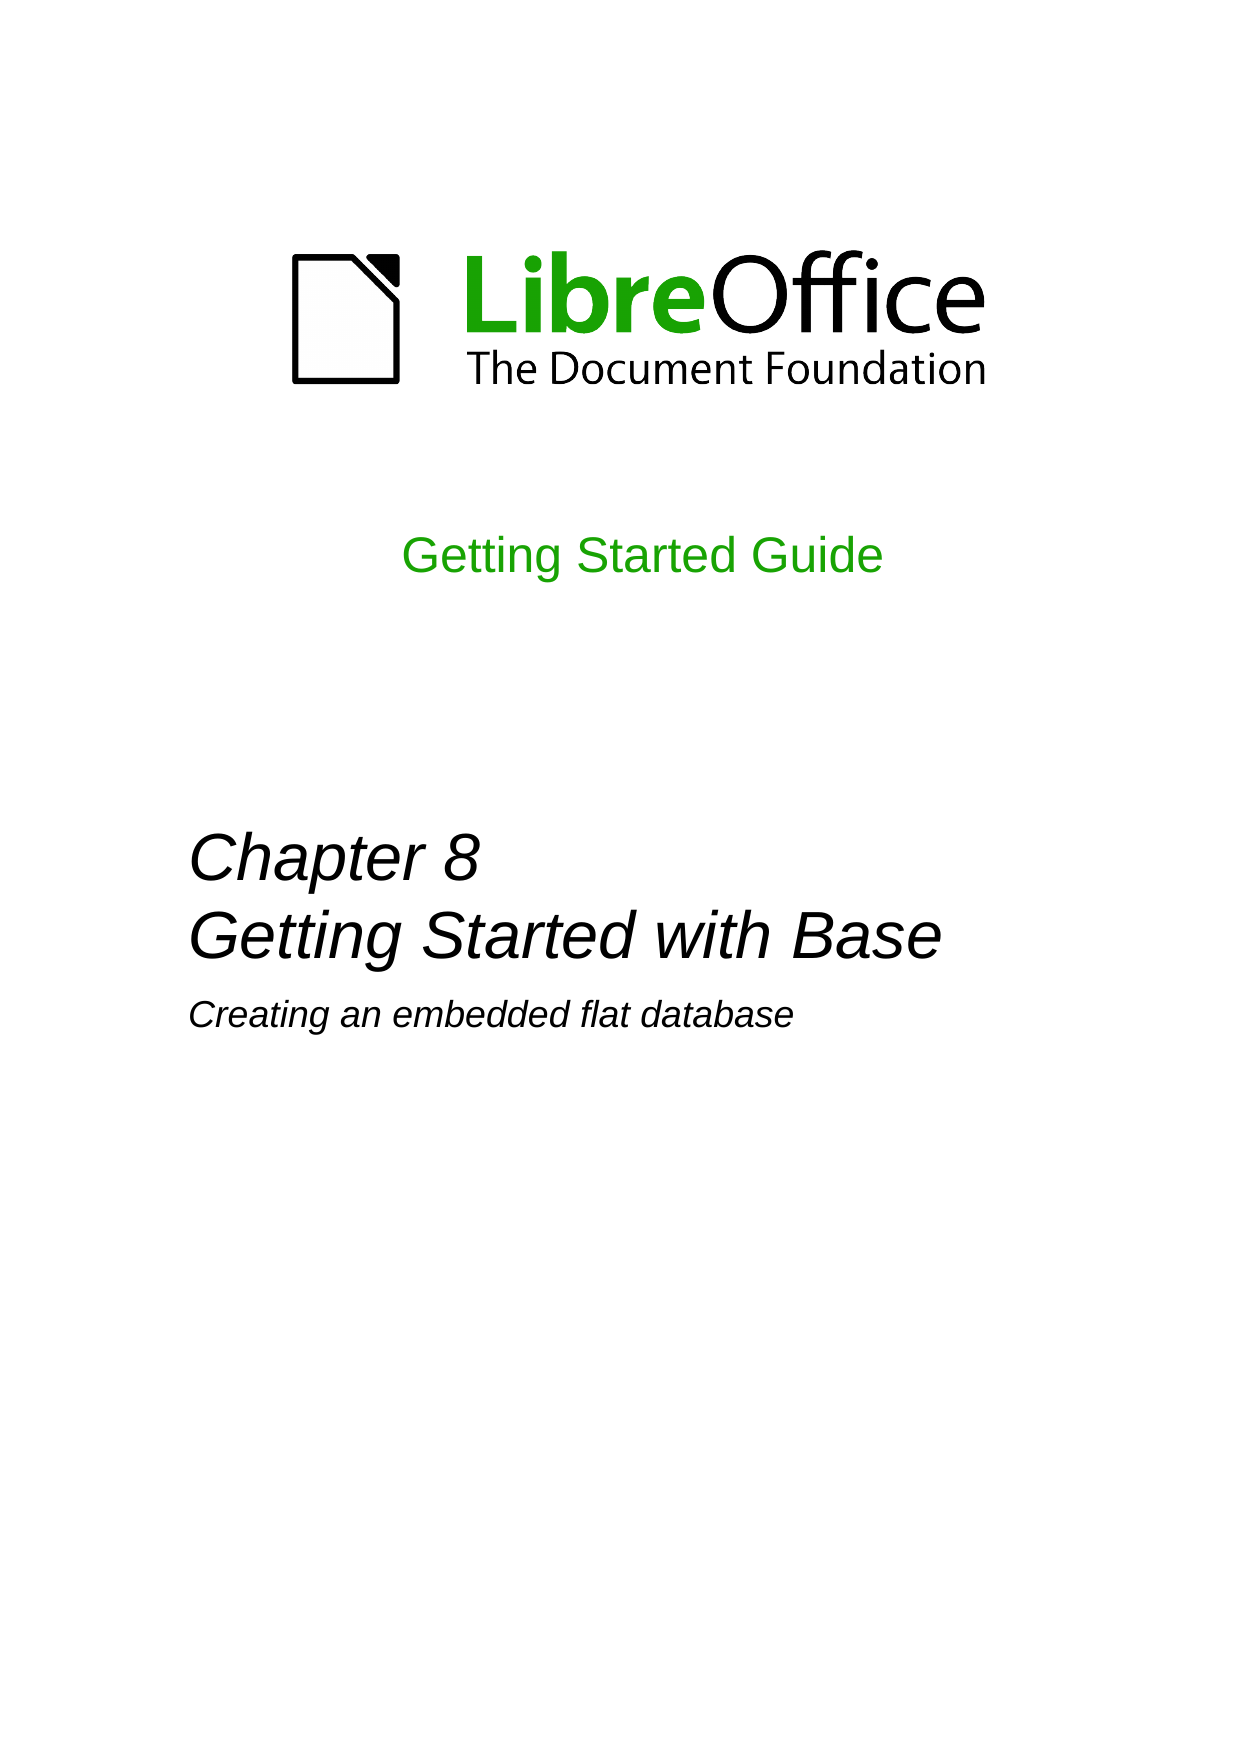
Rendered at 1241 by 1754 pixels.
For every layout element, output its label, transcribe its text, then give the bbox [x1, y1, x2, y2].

subtitle Chapter 8 Getting Started with Base [188, 814, 1098, 972]
subtitle Creating an embedded flat database [188, 992, 1098, 1035]
picture [250, 219, 1035, 419]
text Getting Started Guide [188, 526, 1098, 583]
